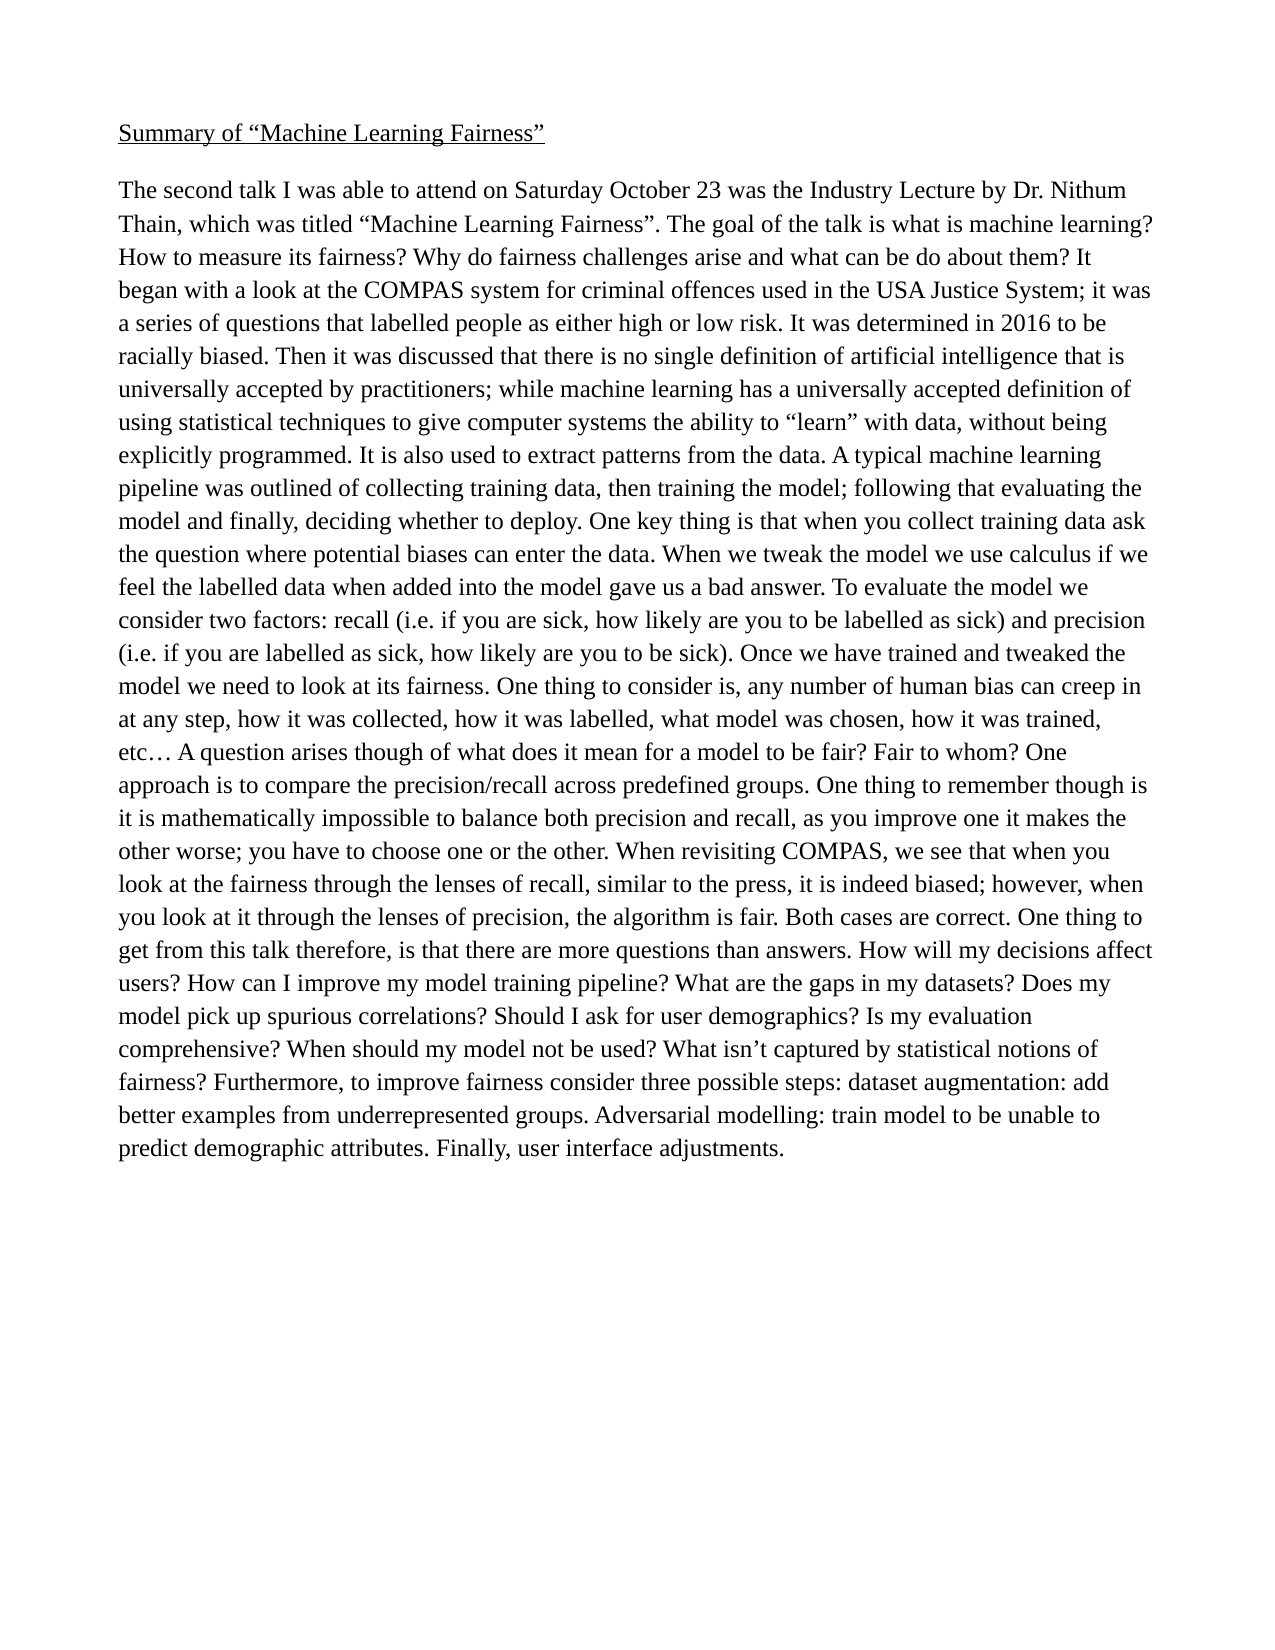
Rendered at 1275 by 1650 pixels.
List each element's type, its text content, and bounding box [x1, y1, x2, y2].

text The second talk I was able to attend on Saturday October 23 was the Industry Lecture by Dr. Nithum Thain, which was titled “Machine Learning Fairness”. The goal of the talk is what is machine learning? How to measure its fairness? Why do fairness challenges arise and what can be do about them? It began with a look at the COMPAS system for criminal offences used in the USA Justice System; it was a series of questions that labelled people as either high or low risk. It was determined in 2016 to be racially biased. Then it was discussed that there is no single definition of artificial intelligence that is universally accepted by practitioners; while machine learning has a universally accepted definition of using statistical techniques to give computer systems the ability to “learn” with data, without being explicitly programmed. It is also used to extract patterns from the data. A typical machine learning pipeline was outlined of collecting training data, then training the model; following that evaluating the model and finally, deciding whether to deploy. One key thing is that when you collect training data ask the question where potential biases can enter the data. When we tweak the model we use calculus if we feel the labelled data when added into the model gave us a bad answer. To evaluate the model we consider two factors: recall (i.e. if you are sick, how likely are you to be labelled as sick) and precision (i.e. if you are labelled as sick, how likely are you to be sick). Once we have trained and tweaked the model we need to look at its fairness. One thing to consider is, any number of human bias can creep in at any step, how it was collected, how it was labelled, what model was chosen, how it was trained, etc… A question arises though of what does it mean for a model to be fair? Fair to whom? One approach is to compare the precision/recall across predefined groups. One thing to remember though is it is mathematically impossible to balance both precision and recall, as you improve one it makes the other worse; you have to choose one or the other. When revisiting COMPAS, we see that when you look at the fairness through the lenses of recall, similar to the press, it is indeed biased; however, when you look at it through the lenses of precision, the algorithm is fair. Both cases are correct. One thing to get from this talk therefore, is that there are more questions than answers. How will my decisions affect users? How can I improve my model training pipeline? What are the gaps in my datasets? Does my model pick up spurious correlations? Should I ask for user demographics? Is my evaluation comprehensive? When should my model not be used? What isn’t captured by statistical notions of fairness? Furthermore, to improve fairness consider three possible steps: dataset augmentation: add better examples from underrepresented groups. Adversarial modelling: train model to be unable to predict demographic attributes. Finally, user interface adjustments. [118, 176, 1157, 1162]
text Summary of “Machine Learning Fairness” [118, 118, 1157, 147]
